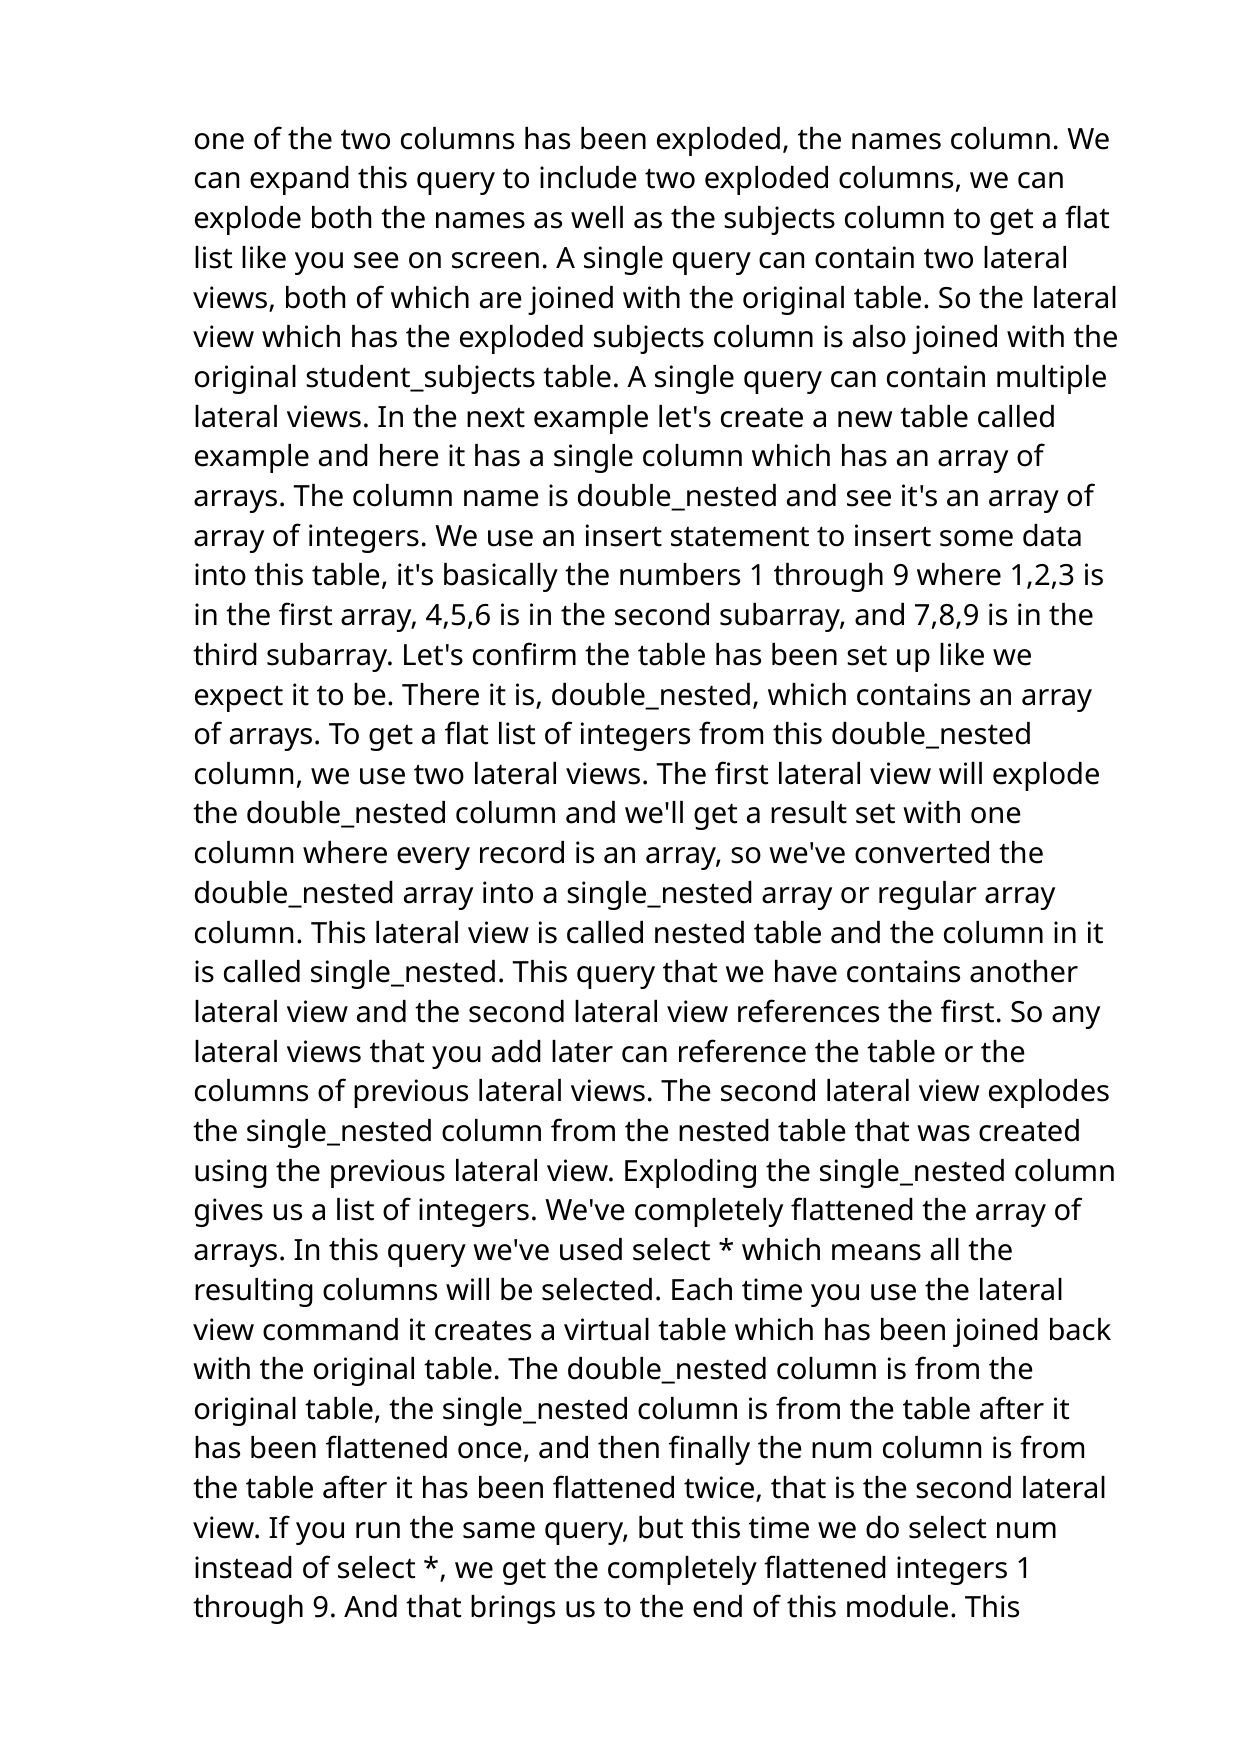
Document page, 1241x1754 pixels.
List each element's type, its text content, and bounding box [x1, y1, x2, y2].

list one of the two columns has been exploded, the names column. We can expand this query to include two exploded columns, we can explode both the names as well as the subjects column to get a flat list like you see on screen. A single query can contain two lateral views, both of which are joined with the original table. So the lateral view which has the exploded subjects column is also joined with the original student_subjects table. A single query can contain multiple lateral views. In the next example let's create a new table called example and here it has a single column which has an array of arrays. The column name is double_nested and see it's an array of array of integers. We use an insert statement to insert some data into this table, it's basically the numbers 1 through 9 where 1,2,3 is in the first array, 4,5,6 is in the second subarray, and 7,8,9 is in the third subarray. Let's confirm the table has been set up like we expect it to be. There it is, double_nested, which contains an array of arrays. To get a flat list of integers from this double_nested column, we use two lateral views. The first lateral view will explode the double_nested column and we'll get a result set with one column where every record is an array, so we've converted the double_nested array into a single_nested array or regular array column. This lateral view is called nested table and the column in it is called single_nested. This query that we have contains another lateral view and the second lateral view references the first. So any lateral views that you add later can reference the table or the columns of previous lateral views. The second lateral view explodes the single_nested column from the nested table that was created using the previous lateral view. Exploding the single_nested column gives us a list of integers. We've completely flattened the array of arrays. In this query we've used select * which means all the resulting columns will be selected. Each time you use the lateral view command it creates a virtual table which has been joined back with the original table. The double_nested column is from the original table, the single_nested column is from the table after it has been flattened once, and then finally the num column is from the table after it has been flattened twice, that is the second lateral view. If you run the same query, but this time we do select num instead of select *, we get the completely flattened integers 1 through 9. And that brings us to the end of this module. This [156, 118, 1122, 1626]
